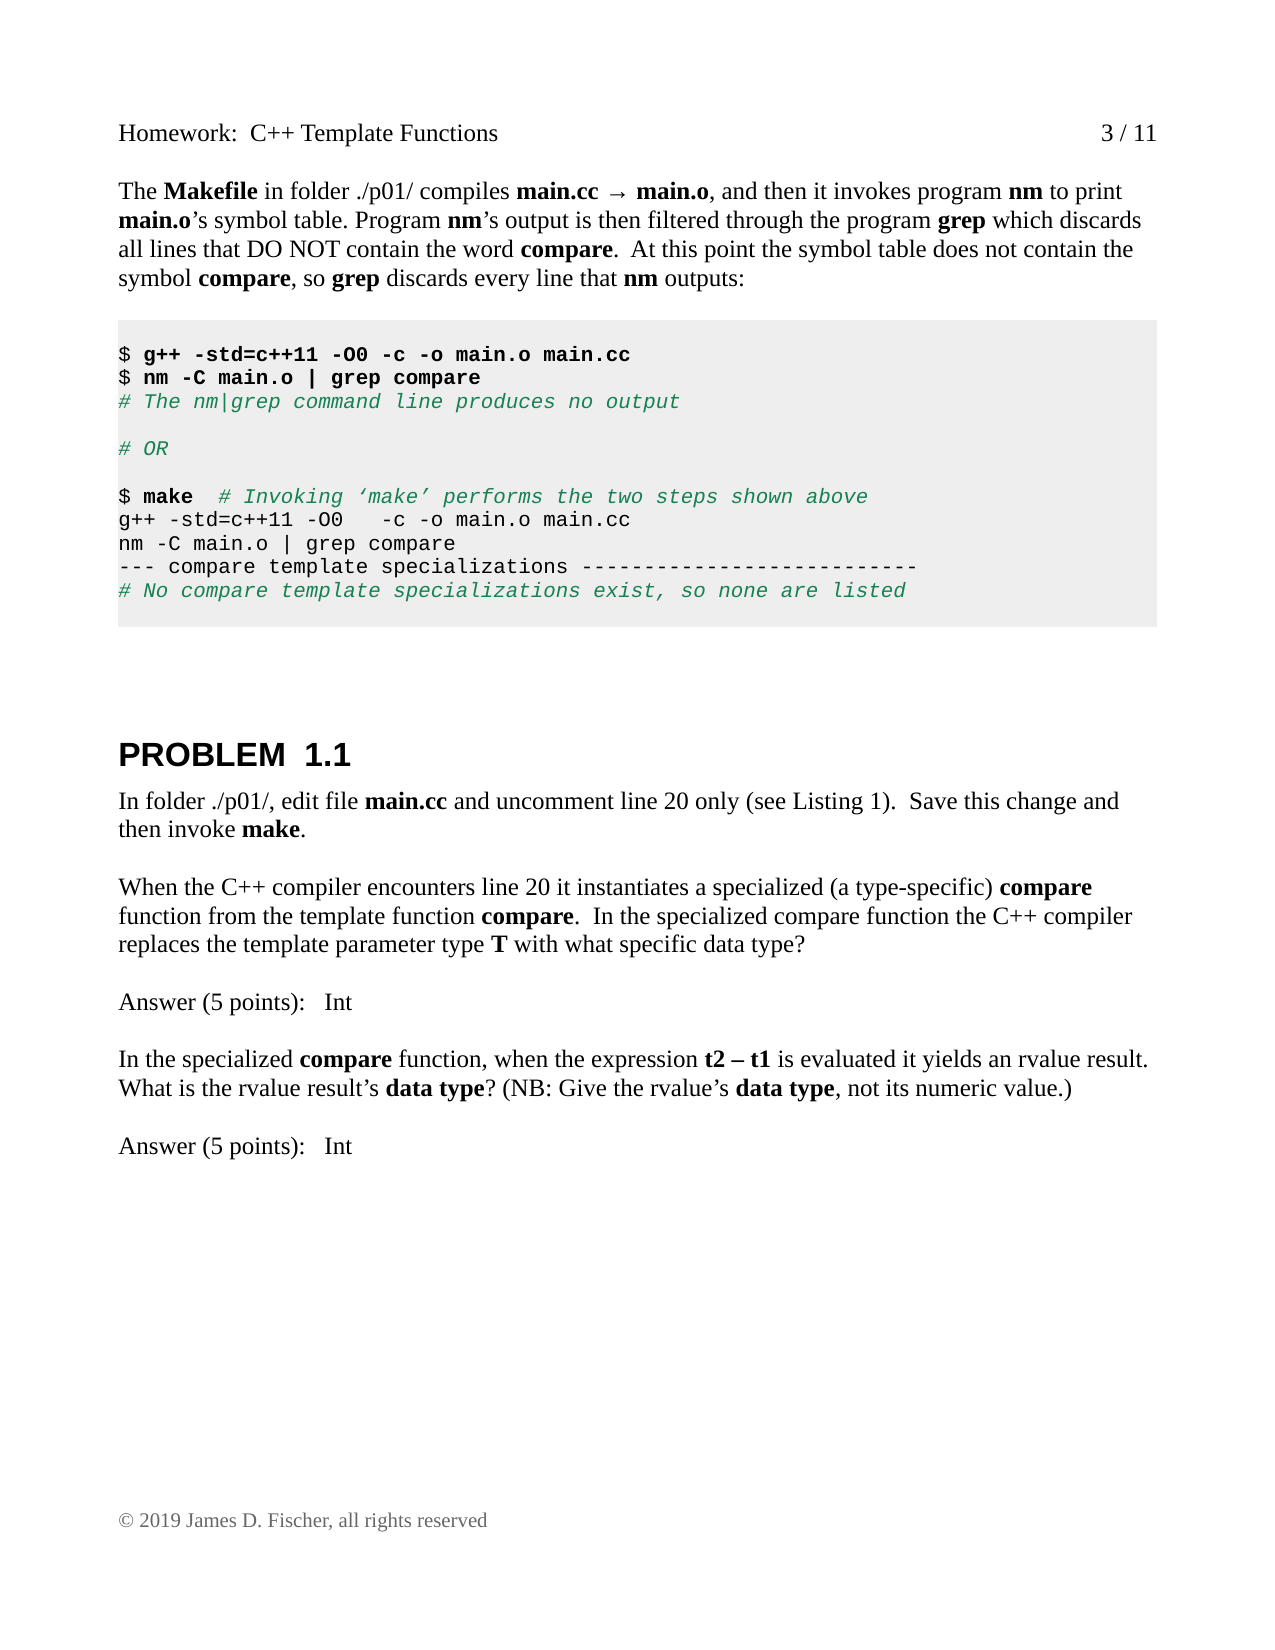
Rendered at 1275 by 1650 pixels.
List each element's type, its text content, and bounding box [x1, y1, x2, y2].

text g++ -std=c++11 -O0 -c -o main.o main.cc nm -C main.o | grep compare [456, 509, 1157, 557]
text # OR [170, 438, 1157, 462]
text The Makefile in folder ./p01/ compiles main.cc → main.o, and then it invokes program nm to print main.o’s symbol table. Program nm’s output is then filtered through the program grep which discards all lines that DO NOT contain the word compare. At this point the symbol table does not contain the symbol compare, so grep discards every line that nm outputs: [118, 176, 1157, 291]
text $ nm -C main.o | grep compare [118, 367, 1157, 391]
text --- compare template specializations --------------------------- # No compare template specializations exist, so none are listed [907, 557, 1157, 604]
text Answer (5 points): Int [118, 1131, 1157, 1159]
subtitle PROBLEM 1.1 [118, 734, 1157, 773]
text $ make # Invoking ‘make’ performs the two steps shown above [870, 486, 1157, 509]
text $ g++ -std=c++11 -O0 -c -o main.o main.cc [631, 344, 1157, 367]
text # The nm|grep command line produces no output [682, 391, 1157, 415]
text Answer (5 points): Int [118, 987, 1157, 1016]
text When the C++ compiler encounters line 20 it instantiates a specialized (a type-specific) compare function from the template function compare. In the specialized compare function the C++ compiler replaces the template parameter type T with what specific data type? [118, 872, 1157, 958]
text In folder ./p01/, edit file main.cc and uncomment line 20 only (see Listing 1). Save this change and then invoke make. [118, 786, 1157, 843]
text In the specialized compare function, when the expression t2 – t1 is evaluated it yields an rvalue result. What is the rvalue result’s data type? (NB: Give the rvalue’s data type, not its numeric value.) [118, 1044, 1157, 1102]
